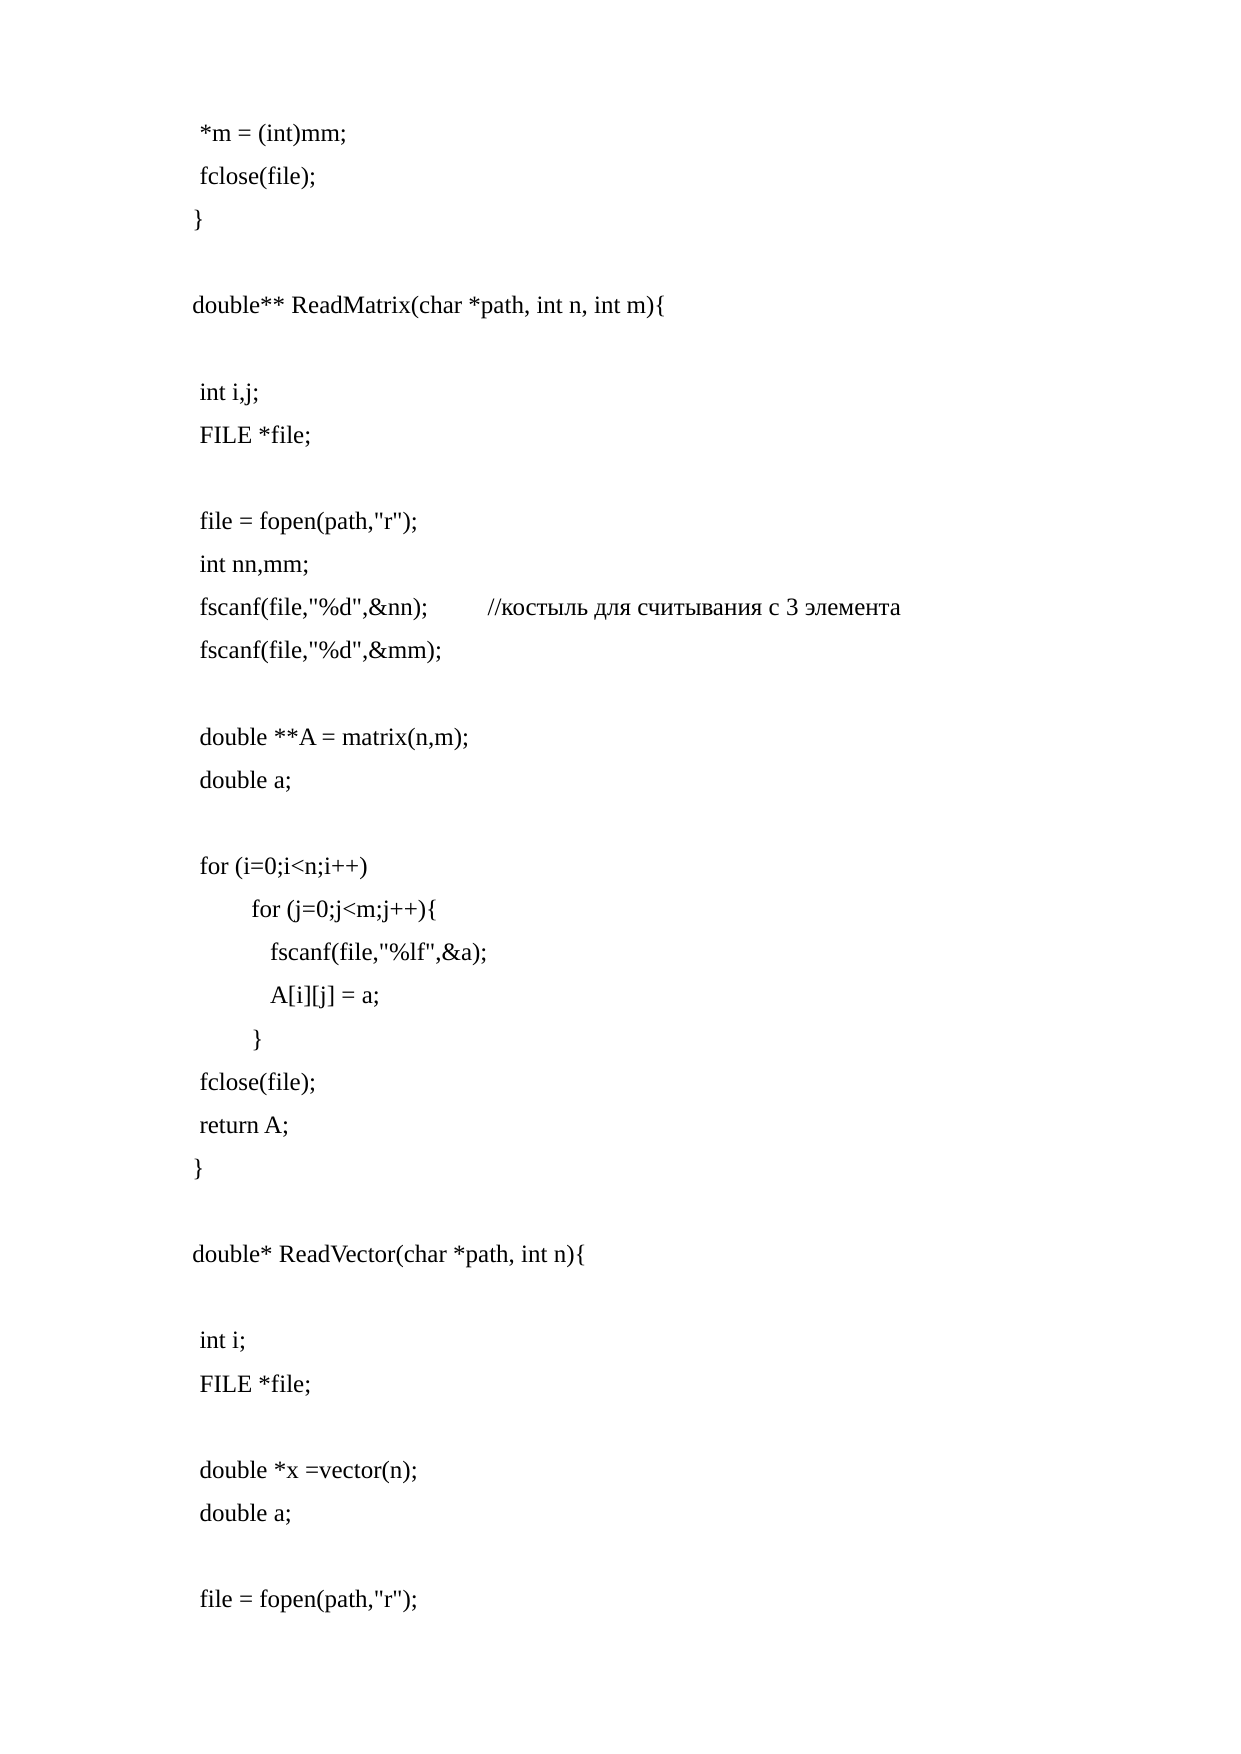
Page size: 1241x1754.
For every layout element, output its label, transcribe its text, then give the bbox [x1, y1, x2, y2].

text double a; [118, 765, 1122, 794]
text file = fopen(path,"r"); [118, 506, 1122, 535]
text int nn,mm; [118, 549, 1122, 578]
text fclose(file); [118, 1067, 1122, 1096]
text double* ReadVector(char *path, int n){ [118, 1239, 1122, 1268]
text } [118, 1024, 1122, 1052]
text double *x =vector(n); [118, 1455, 1122, 1484]
text *m = (int)mm; [118, 118, 1122, 147]
text fscanf(file,"%d",&nn); //костыль для считывания с 3 элемента [118, 592, 1122, 621]
text double a; [118, 1498, 1122, 1527]
text FILE *file; [118, 1369, 1122, 1397]
text fscanf(file,"%d",&mm); [118, 636, 1122, 664]
text int i,j; [118, 377, 1122, 406]
text return A; [118, 1110, 1122, 1139]
text int i; [118, 1326, 1122, 1354]
text file = fopen(path,"r"); [118, 1584, 1122, 1613]
text A[i][j] = a; [118, 981, 1122, 1009]
text double** ReadMatrix(char *path, int n, int m){ [118, 291, 1122, 319]
text } [118, 204, 1122, 233]
text fclose(file); [118, 161, 1122, 190]
text for (i=0;i<n;i++) [118, 851, 1122, 880]
text for (j=0;j<m;j++){ [118, 894, 1122, 923]
text FILE *file; [118, 420, 1122, 449]
text double **A = matrix(n,m); [118, 722, 1122, 751]
text } [118, 1153, 1122, 1182]
text fscanf(file,"%lf",&a); [118, 937, 1122, 966]
